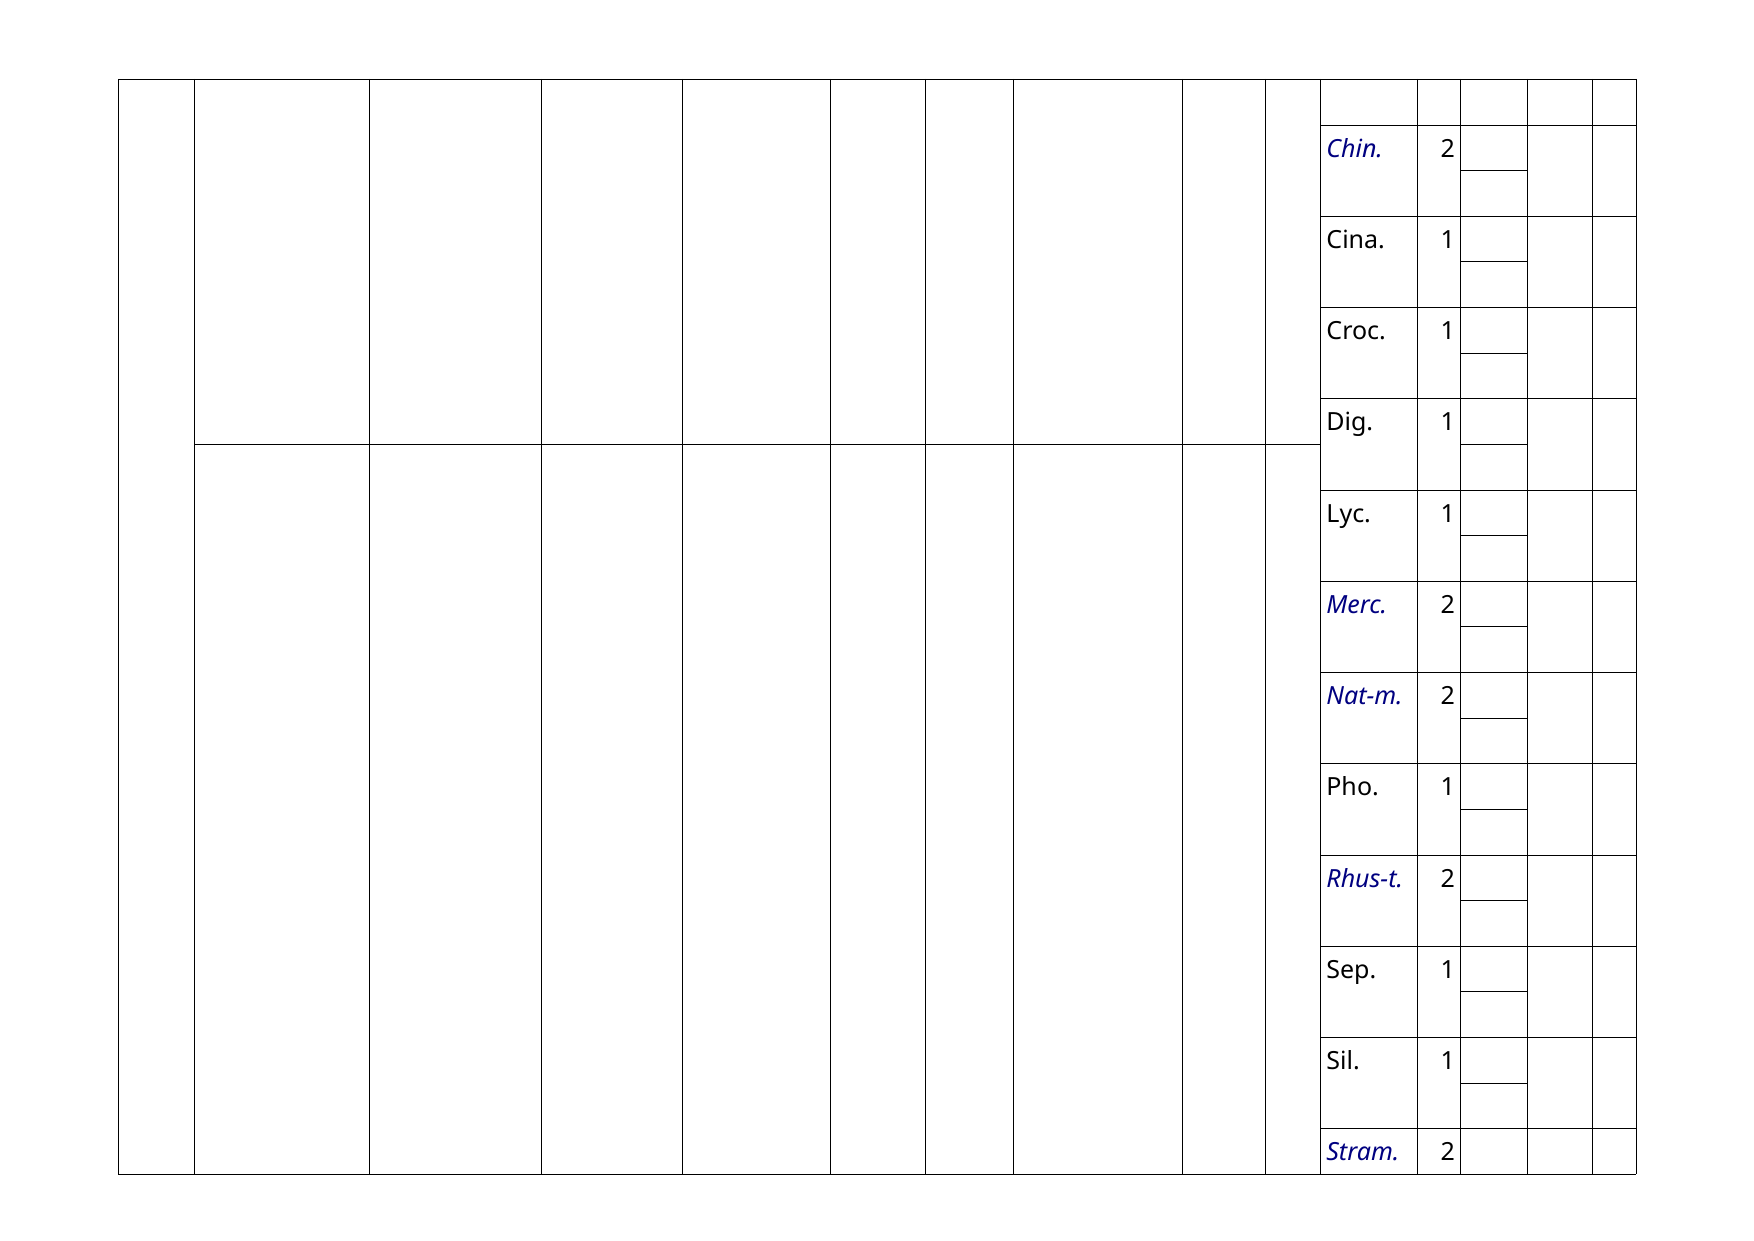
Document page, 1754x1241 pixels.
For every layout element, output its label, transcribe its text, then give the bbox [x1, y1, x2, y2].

table_cell [683, 80, 830, 444]
table_cell Nat-m. [1321, 673, 1417, 763]
table_cell [1528, 491, 1592, 581]
table_cell [542, 80, 682, 444]
table_cell [1266, 445, 1320, 1174]
table_cell 2 [1418, 1129, 1460, 1174]
table_cell [1593, 399, 1636, 489]
table_cell [1461, 856, 1527, 900]
table_cell Chin. [1321, 126, 1417, 216]
table_cell [926, 80, 1013, 444]
table_cell Rhus-t. [1321, 856, 1417, 946]
table_cell 1 [1418, 491, 1460, 581]
table_cell [542, 445, 682, 1174]
table_cell [1528, 582, 1592, 672]
table_cell [1593, 491, 1636, 581]
table_cell [1528, 1129, 1592, 1174]
table_cell [1461, 947, 1527, 991]
table_cell [1593, 308, 1636, 398]
table_cell Sep. [1321, 947, 1417, 1037]
table_cell [1461, 901, 1527, 946]
table_cell Pho. [1321, 764, 1417, 854]
table_cell [1266, 80, 1320, 444]
table_cell [1593, 947, 1636, 1037]
table_cell 2 [1418, 582, 1460, 672]
table_cell [1461, 810, 1527, 854]
table_cell [1461, 217, 1527, 261]
table_cell [1183, 445, 1265, 1174]
table_cell [831, 445, 925, 1174]
table_cell [1461, 673, 1527, 718]
table_cell [1461, 80, 1527, 124]
table_cell [1461, 1084, 1527, 1128]
table_cell [195, 80, 369, 444]
table_cell [1461, 627, 1527, 672]
table_cell [119, 80, 194, 1174]
table_cell [1461, 262, 1527, 307]
table_cell [1461, 354, 1527, 398]
table_cell [1528, 80, 1592, 124]
table_cell 2 [1418, 856, 1460, 946]
table_cell 1 [1418, 1038, 1460, 1128]
table_cell [1461, 126, 1527, 170]
table_cell 1 [1418, 217, 1460, 307]
table_cell 1 [1418, 399, 1460, 489]
table_cell [1461, 992, 1527, 1037]
table_cell [1461, 536, 1527, 581]
table_cell [1528, 1038, 1592, 1128]
table_cell [1528, 673, 1592, 763]
table_cell [1461, 445, 1527, 489]
table_cell [1593, 582, 1636, 672]
table_cell [1528, 947, 1592, 1037]
table_cell [1593, 126, 1636, 216]
table_cell Lyc. [1321, 491, 1417, 581]
table_cell [1528, 126, 1592, 216]
table_cell Stram. [1321, 1129, 1417, 1174]
table_cell [1461, 1129, 1527, 1174]
table_cell [1461, 719, 1527, 763]
table_cell [1461, 491, 1527, 535]
table_cell [1593, 764, 1636, 854]
table_cell [1461, 1038, 1527, 1083]
table_cell [1183, 80, 1265, 444]
table_cell [1528, 856, 1592, 946]
table_cell [926, 445, 1013, 1174]
table_cell [1528, 308, 1592, 398]
table_cell [1528, 217, 1592, 307]
table_cell [1461, 764, 1527, 809]
table_cell [1528, 764, 1592, 854]
table_cell [1593, 1038, 1636, 1128]
table_cell Sil. [1321, 1038, 1417, 1128]
table_cell Croc. [1321, 308, 1417, 398]
table_cell [1528, 399, 1592, 489]
table_cell 2 [1418, 673, 1460, 763]
table_cell [1593, 217, 1636, 307]
table_cell [1461, 308, 1527, 353]
table_cell 1 [1418, 947, 1460, 1037]
table_cell [1593, 80, 1636, 124]
table_cell [195, 445, 369, 1174]
table_cell [1461, 171, 1527, 216]
table_cell [1418, 80, 1460, 124]
table_cell [370, 80, 541, 444]
table_cell [1593, 673, 1636, 763]
table_cell Merc. [1321, 582, 1417, 672]
table_cell 1 [1418, 308, 1460, 398]
table_cell [1461, 582, 1527, 626]
table_cell [1593, 1129, 1636, 1174]
table_cell [1593, 856, 1636, 946]
table_cell [370, 445, 541, 1174]
table_cell 1 [1418, 764, 1460, 854]
table_cell [1014, 80, 1182, 444]
table_cell [683, 445, 830, 1174]
table_cell Cina. [1321, 217, 1417, 307]
table_cell [831, 80, 925, 444]
table_cell 2 [1418, 126, 1460, 216]
table_cell [1321, 80, 1417, 124]
table_cell [1014, 445, 1182, 1174]
table_cell Dig. [1321, 399, 1417, 489]
table_cell [1461, 399, 1527, 444]
